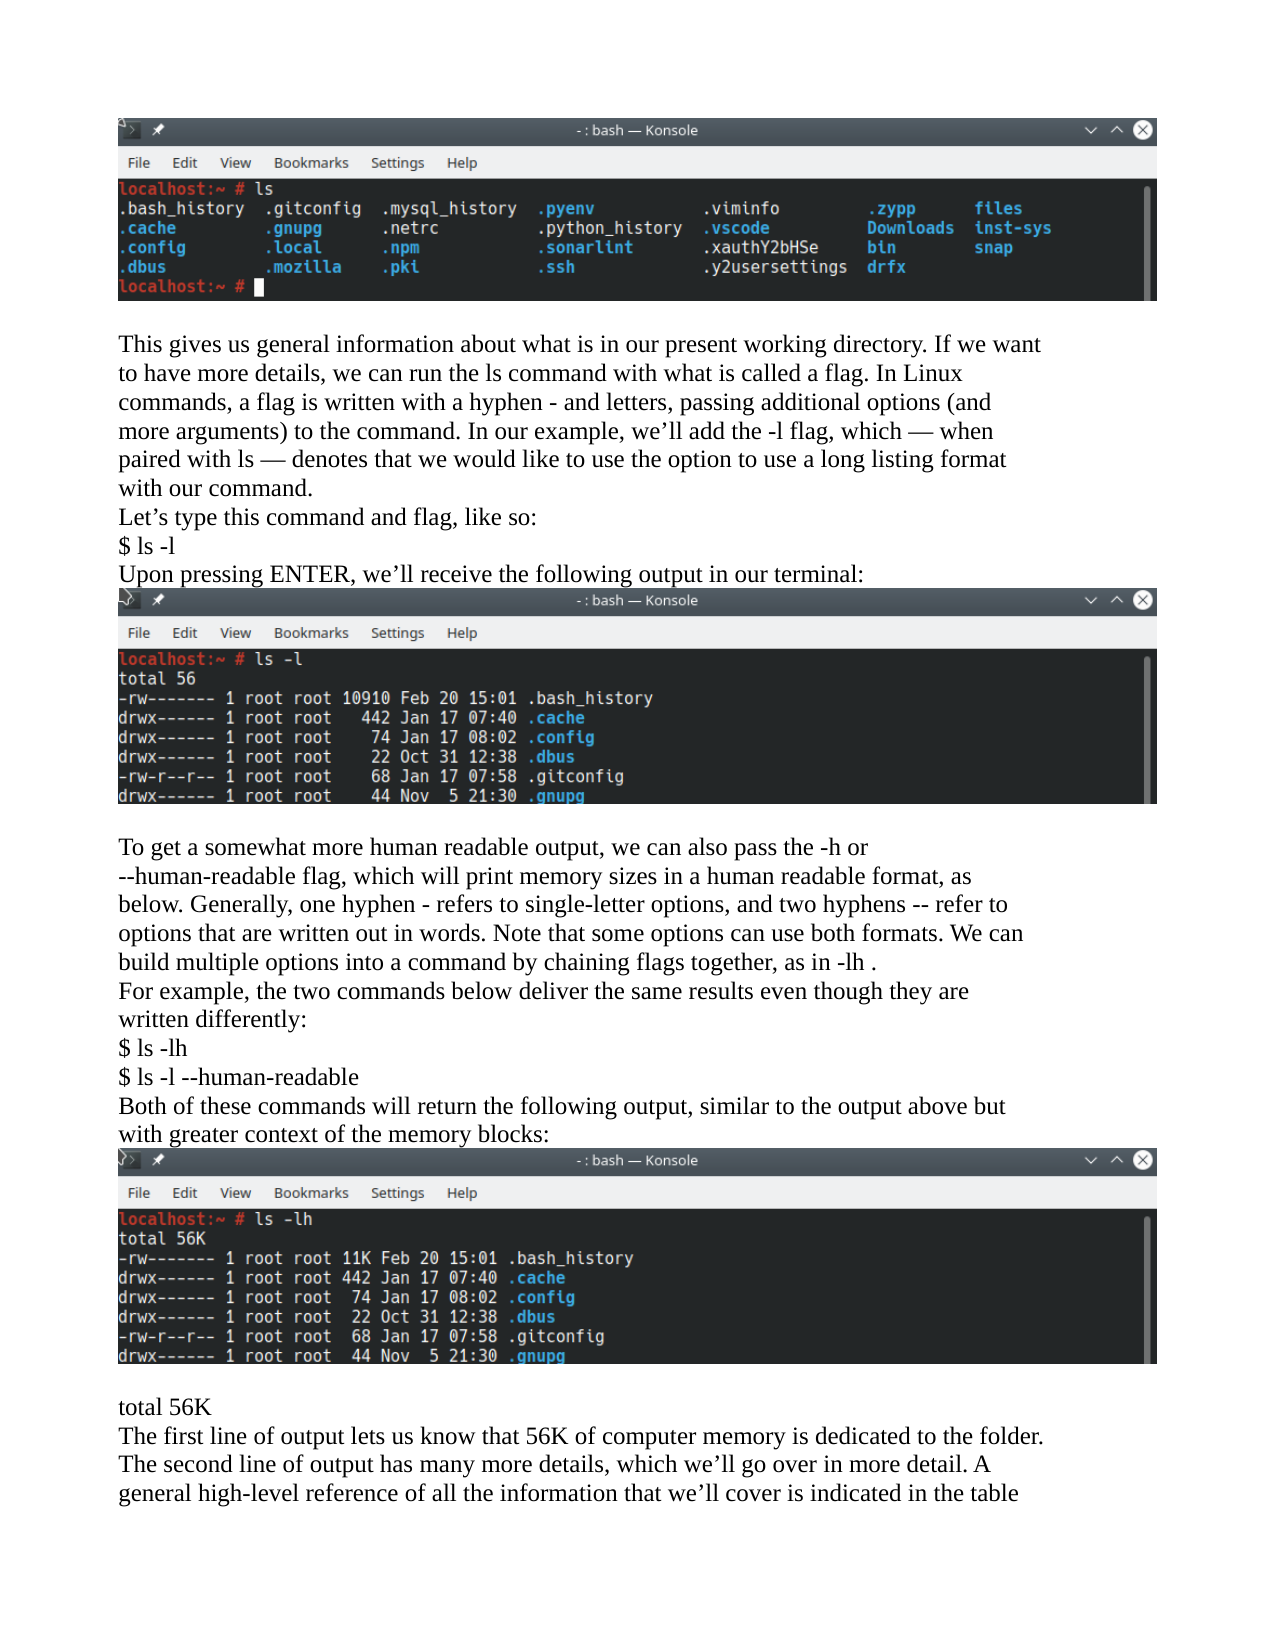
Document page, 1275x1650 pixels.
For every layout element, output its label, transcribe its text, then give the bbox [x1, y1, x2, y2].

text $ ls -l [118, 531, 1157, 559]
text options that are written out in words. Note that some options can use both formats. We can [118, 918, 1157, 947]
text This gives us general information about what is in our present working directory. If we want [118, 329, 1157, 358]
text total 56K [118, 1392, 1157, 1421]
text more arguments) to the command. In our example, we’ll add the -l flag, which — when [118, 416, 1157, 444]
text $ ls -lh [118, 1033, 1157, 1062]
text general high-level reference of all the information that we’ll cover is indicated in the table [118, 1478, 1157, 1507]
text The second line of output has many more details, which we’ll go over in more detail. A [118, 1449, 1157, 1478]
text For example, the two commands below deliver the same results even though they are [118, 976, 1157, 1004]
text The first line of output lets us know that 56K of computer memory is dedicated to the folder. [118, 1421, 1157, 1449]
text build multiple options into a command by chaining flags together, as in -lh . [118, 947, 1157, 976]
picture [118, 588, 1157, 804]
picture [118, 1148, 1157, 1364]
text commands, a flag is written with a hyphen - and letters, passing additional options (and [118, 387, 1157, 416]
text Let’s type this command and flag, like so: [118, 502, 1157, 531]
text paired with ls — denotes that we would like to use the option to use a long listing format [118, 444, 1157, 473]
text To get a somewhat more human readable output, we can also pass the -h or [118, 832, 1157, 861]
text Both of these commands will return the following output, similar to the output above but [118, 1091, 1157, 1119]
text to have more details, we can run the ls command with what is called a flag. In Linux [118, 358, 1157, 387]
text below. Generally, one hyphen - refers to single-letter options, and two hyphens -- refer to [118, 889, 1157, 918]
text written differently: [118, 1004, 1157, 1033]
text Upon pressing ENTER, we’ll receive the following output in our terminal: [118, 559, 1157, 588]
text with greater context of the memory blocks: [118, 1119, 1157, 1148]
text with our command. [118, 473, 1157, 502]
text --human-readable flag, which will print memory sizes in a human readable format, as [118, 861, 1157, 889]
text $ ls -l --human-readable [118, 1062, 1157, 1091]
picture [118, 118, 1157, 301]
